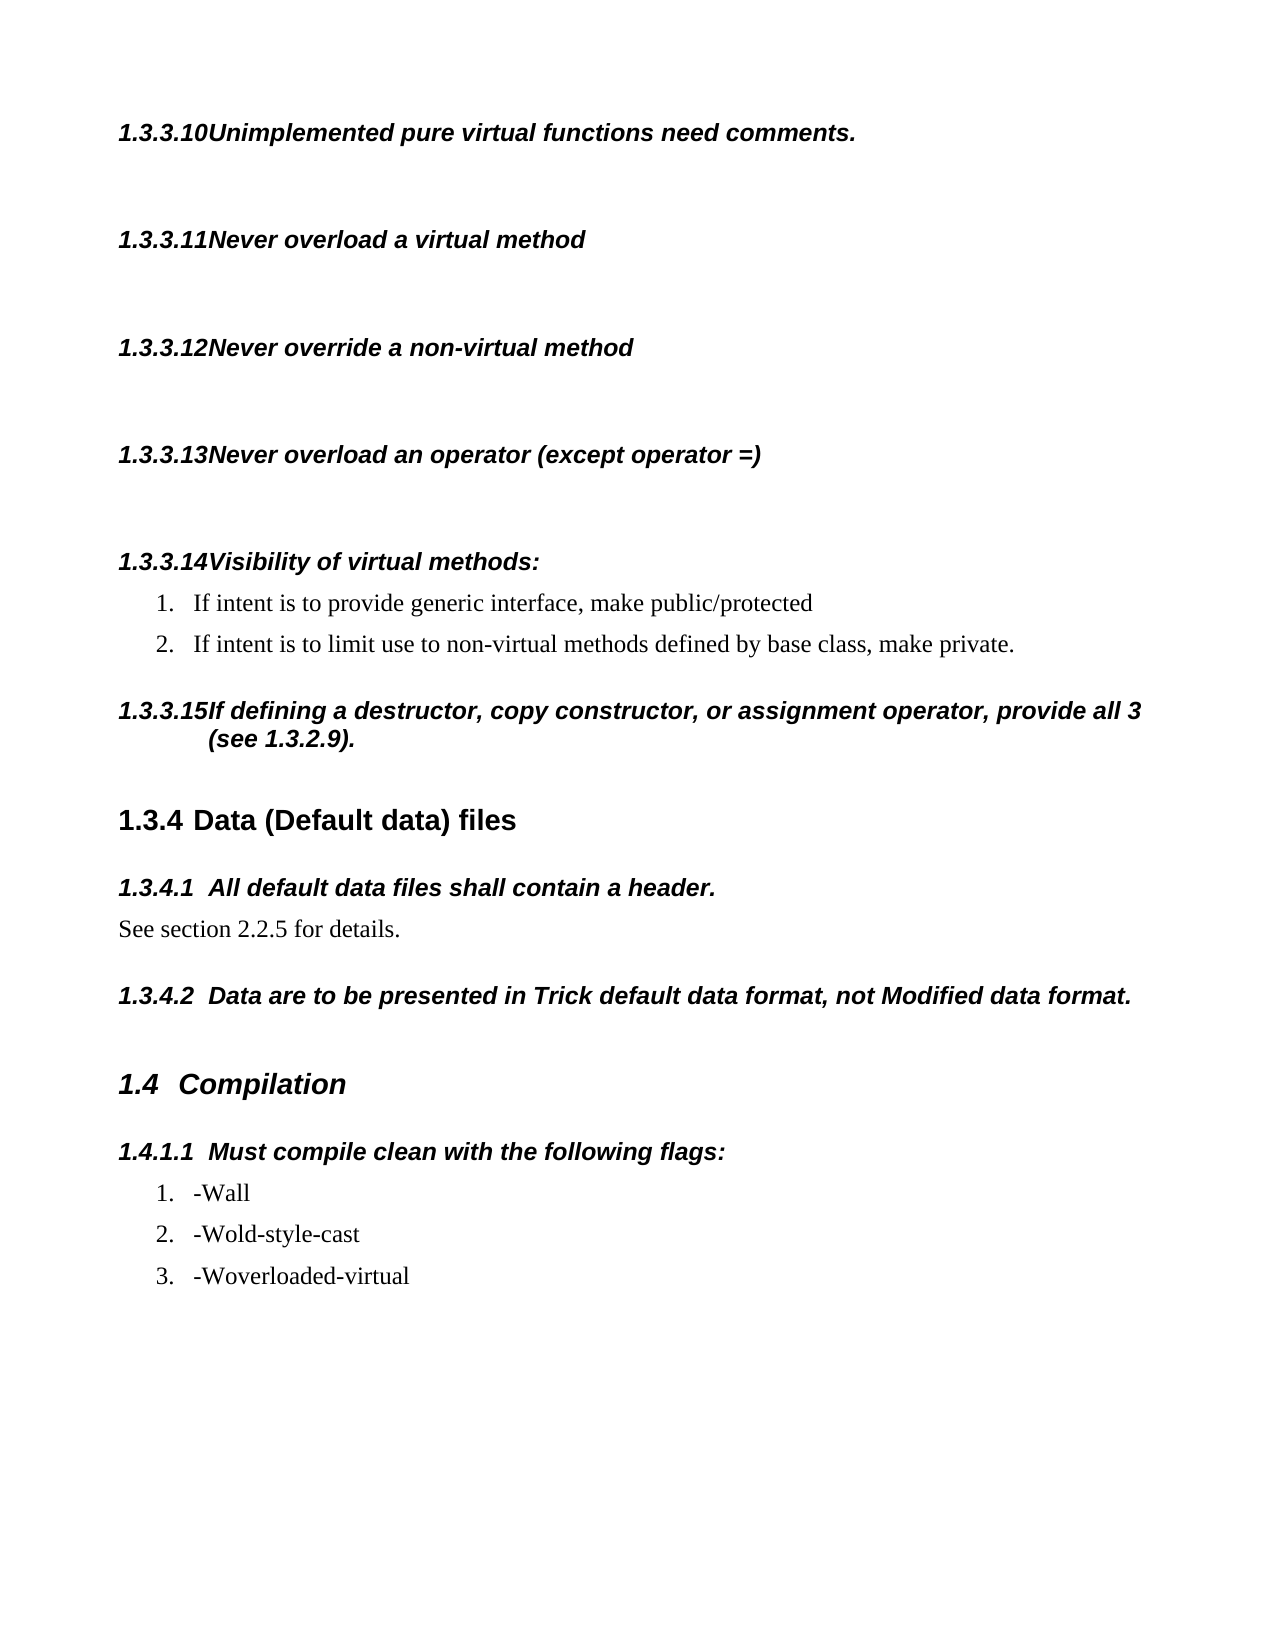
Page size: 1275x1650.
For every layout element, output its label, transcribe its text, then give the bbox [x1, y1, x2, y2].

subtitle Data (Default data) files [118, 803, 1157, 836]
text See section 2.2.5 for details. [118, 914, 1157, 943]
subtitle Compilation [118, 1067, 1157, 1100]
subtitle If defining a destructor, copy constructor, or assignment operator, provide all 3 (see 1.3.2.9). [118, 696, 1157, 753]
list -Wall [156, 1178, 1157, 1207]
list If intent is to provide generic interface, make public/protected [156, 588, 1157, 617]
subtitle Must compile clean with the following flags: [118, 1137, 1157, 1166]
list -Wold-style-cast [156, 1219, 1157, 1248]
subtitle Data are to be presented in Trick default data format, not Modified data format. [118, 981, 1157, 1009]
subtitle Unimplemented pure virtual functions need comments. [118, 118, 1157, 147]
subtitle Never overload an operator (except operator =) [118, 440, 1157, 468]
subtitle Visibility of virtual methods: [118, 547, 1157, 576]
subtitle All default data files shall contain a header. [118, 873, 1157, 902]
subtitle Never override a non-virtual method [118, 333, 1157, 361]
list -Woverloaded-virtual [156, 1261, 1157, 1289]
subtitle Never overload a virtual method [118, 225, 1157, 254]
list If intent is to limit use to non-virtual methods defined by base class, make private. [156, 629, 1157, 658]
